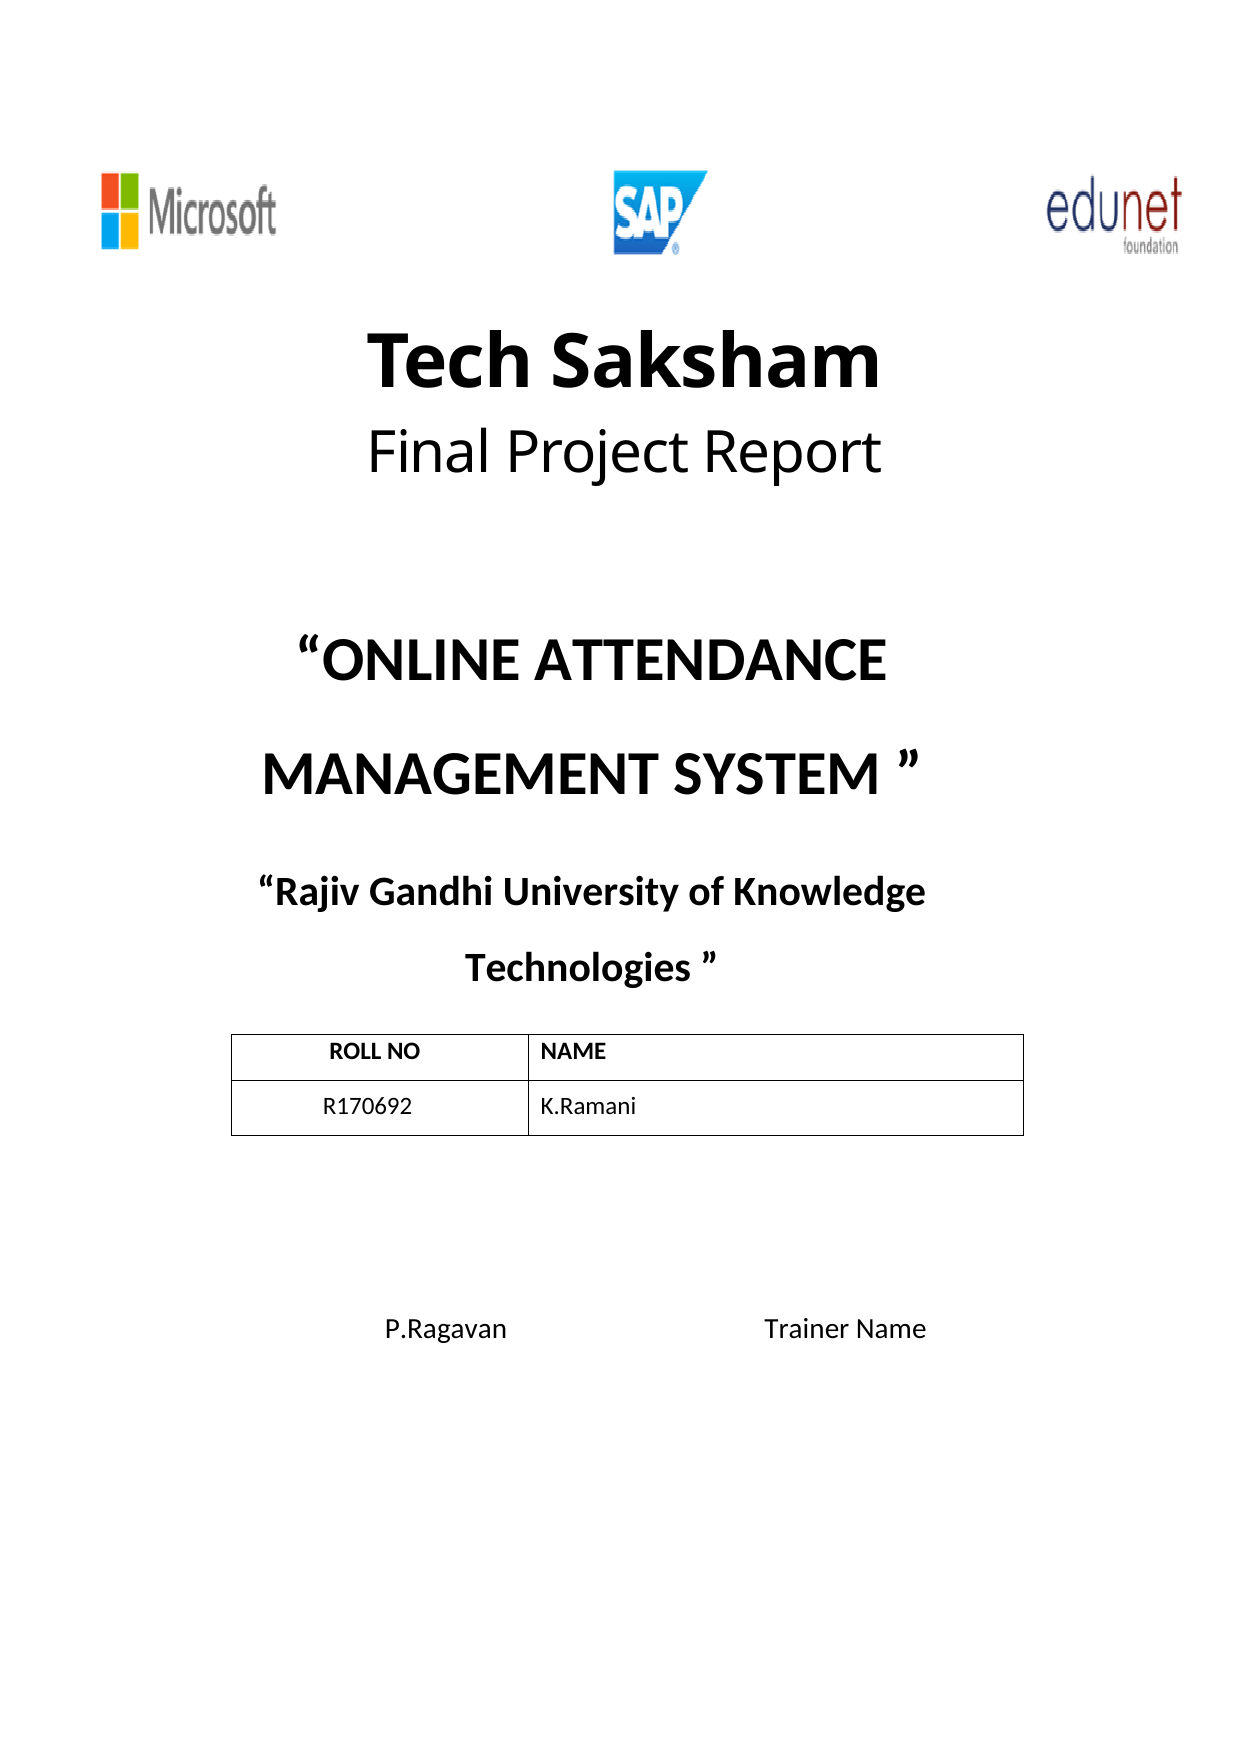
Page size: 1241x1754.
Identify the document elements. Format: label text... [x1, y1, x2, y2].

table_header Tech Saksham Final Project Report [67, 150, 1183, 619]
table_cell R170692 [232, 1081, 528, 1135]
table_cell Trainer Name [665, 1310, 1029, 1362]
picture [78, 150, 1183, 293]
table_header [1183, 150, 1206, 619]
table_header [665, 1258, 1029, 1310]
text “ONLINE ATTENDANCE MANAGEMENT SYSTEM ” [150, 619, 1033, 810]
table_header [1206, 150, 1228, 619]
table_header NAME [529, 1035, 1023, 1080]
table_cell P.Ragavan [227, 1310, 665, 1362]
text “Rajiv Gandhi University of Knowledge Technologies ” [150, 865, 1033, 992]
table_header [227, 1258, 665, 1310]
table_cell K.Ramani [529, 1081, 1023, 1135]
table_header ROLL NO [232, 1035, 528, 1080]
